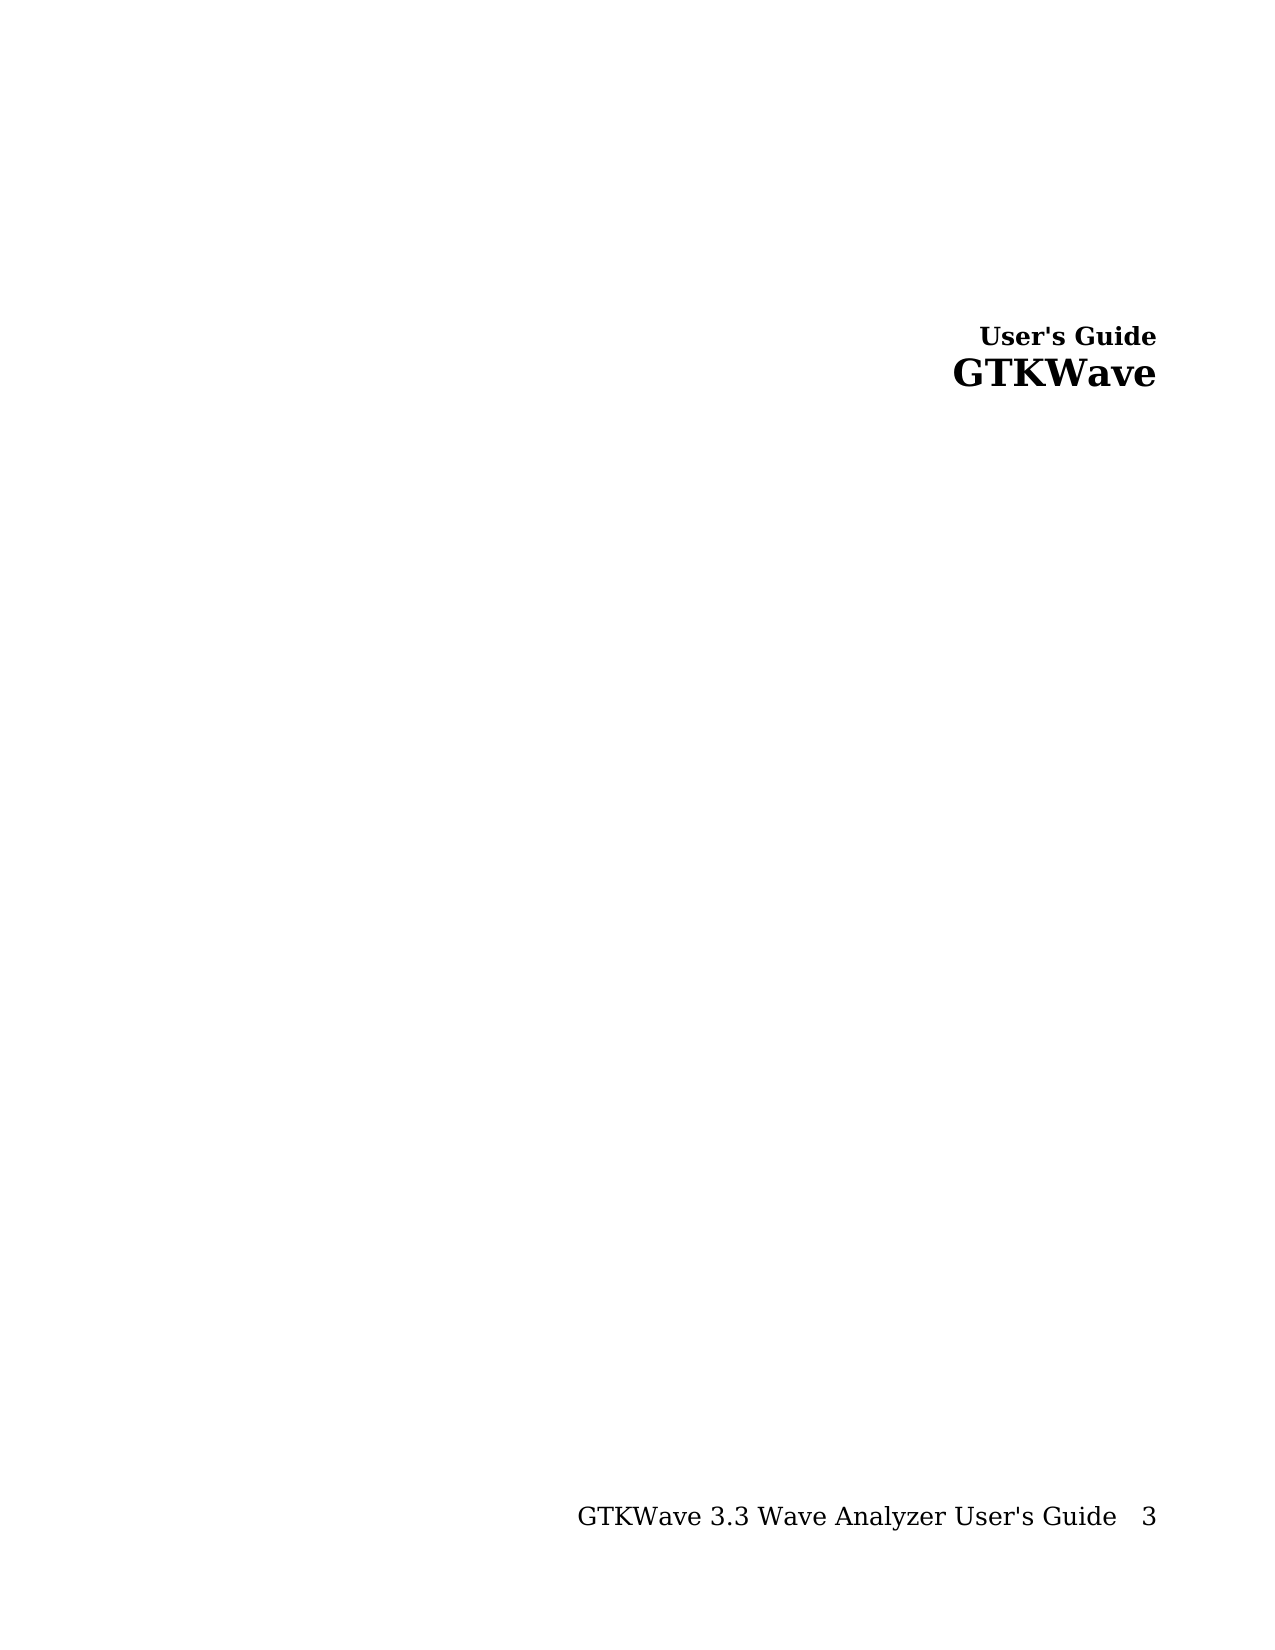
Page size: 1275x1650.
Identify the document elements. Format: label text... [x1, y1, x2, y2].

text User's Guide [118, 322, 1157, 352]
text GTKWave [118, 352, 1157, 396]
